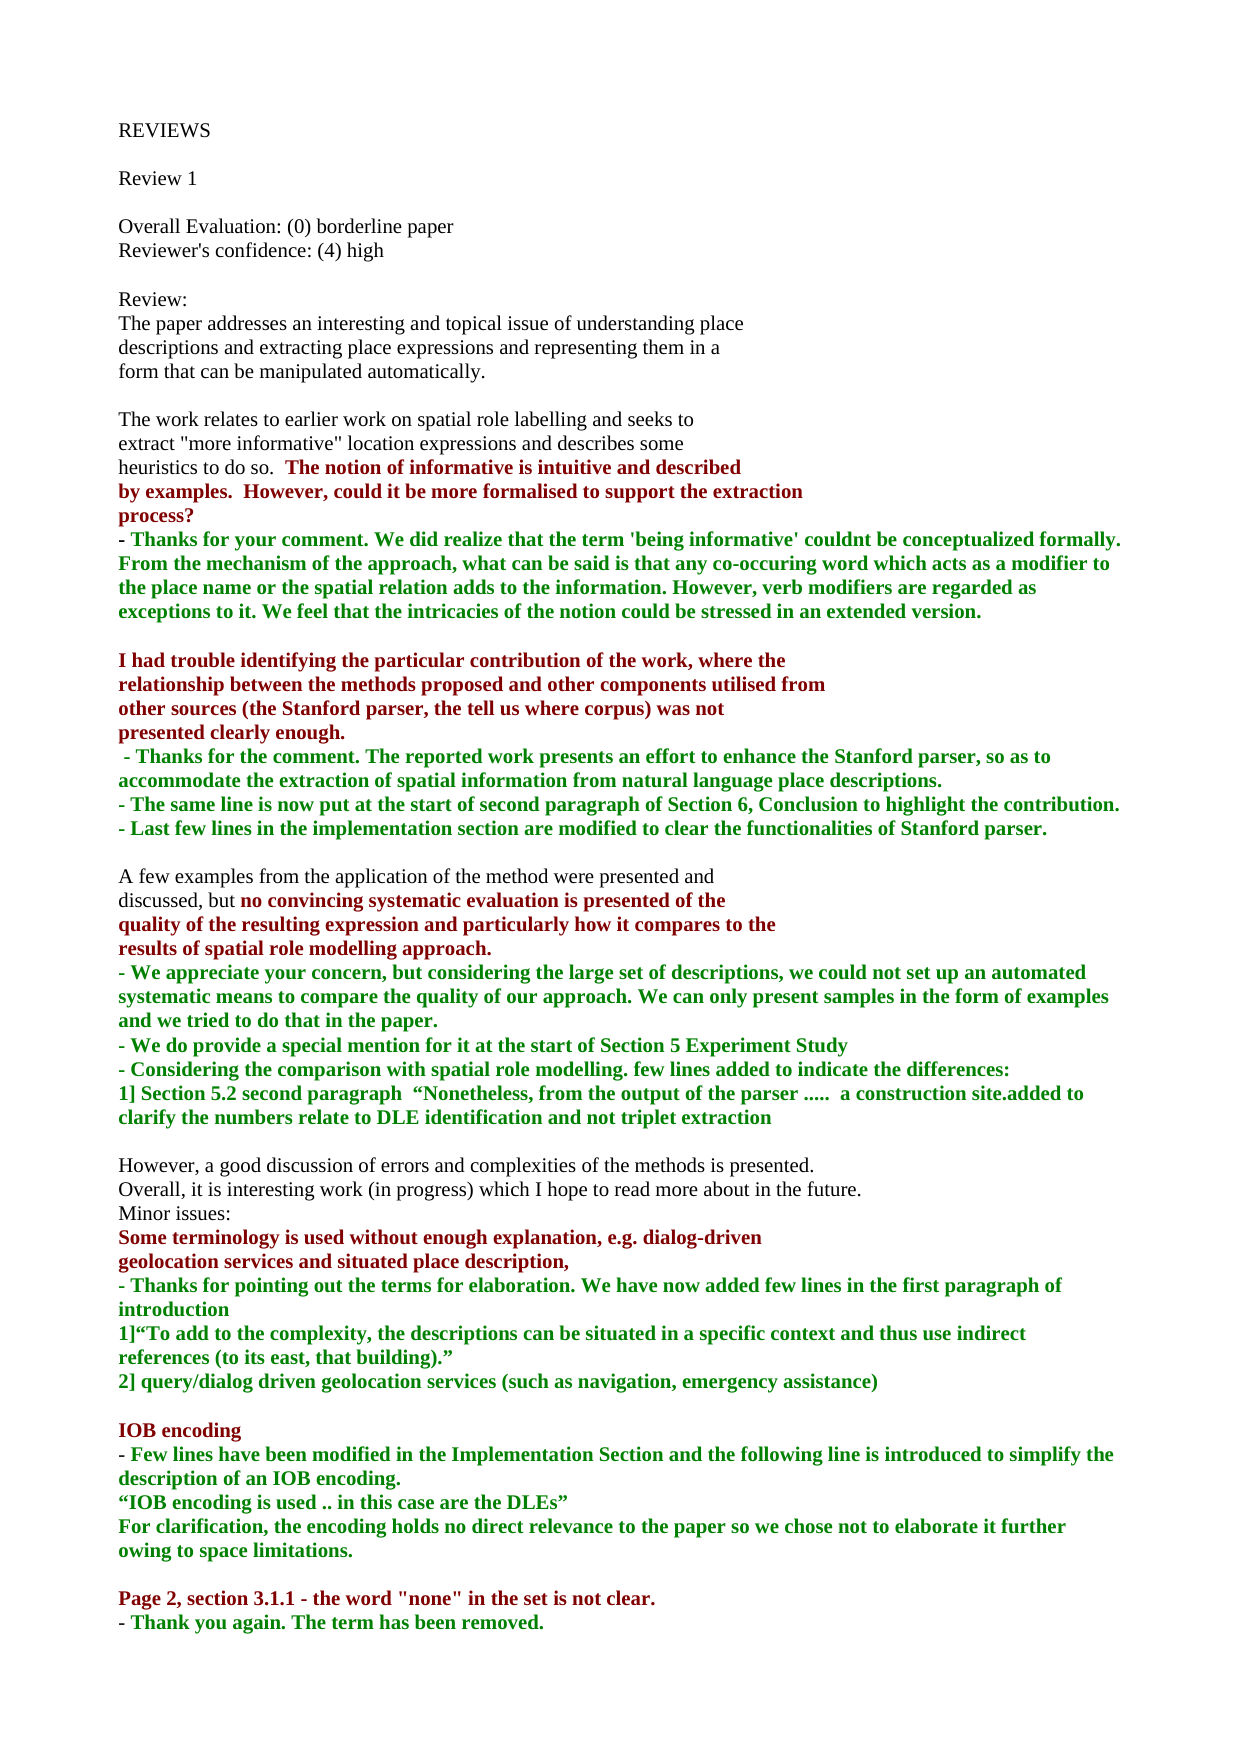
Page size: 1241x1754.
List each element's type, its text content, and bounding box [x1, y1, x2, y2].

text REVIEWS Review 1 Overall Evaluation: (0) borderline paper Reviewer's confidence: (4) high Review: The paper addresses an interesting and topical issue of understanding place descriptions and extracting place expressions and representing them in a form that can be manipulated automatically. The work relates to earlier work on spatial role labelling and seeks to extract "more informative" location expressions and describes some heuristics to do so. The notion of informative is intuitive and described by examples. However, could it be more formalised to support the extraction process? [118, 118, 1122, 527]
text - Thanks for your comment. We did realize that the term 'being informative' couldnt be conceptualized formally. From the mechanism of the approach, what can be said is that any co-occuring word which acts as a modifier to the place name or the spatial relation adds to the information. However, verb modifiers are regarded as exceptions to it. We feel that the intricacies of the notion could be stressed in an extended version. I had trouble identifying the particular contribution of the work, where the relationship between the methods proposed and other components utilised from other sources (the Stanford parser, the tell us where corpus) was not presented clearly enough. - Thanks for the comment. The reported work presents an effort to enhance the Stanford parser, so as to accommodate the extraction of spatial information from natural language place descriptions. [118, 527, 1122, 792]
text - Last few lines in the implementation section are modified to clear the functionalities of Stanford parser. A few examples from the application of the method were presented and discussed, but no convincing systematic evaluation is presented of the quality of the resulting expression and particularly how it compares to the results of spatial role modelling approach. - We appreciate your concern, but considering the large set of descriptions, we could not set up an automated systematic means to compare the quality of our approach. We can only present samples in the form of examples and we tried to do that in the paper. - We do provide a special mention for it at the start of Section 5 Experiment Study - Considering the comparison with spatial role modelling. few lines added to indicate the differences: 1] Section 5.2 second paragraph “Nonetheless, from the output of the parser ..... a construction site.added to clarify the numbers relate to DLE identification and not triplet extraction [118, 816, 1122, 1153]
text - Thanks for pointing out the terms for elaboration. We have now added few lines in the first paragraph of introduction [118, 1273, 1122, 1321]
text Some terminology is used without enough explanation, e.g. dialog-driven [118, 1225, 1122, 1249]
text - Few lines have been modified in the Implementation Section and the following line is introduced to simplify the description of an IOB encoding. [118, 1442, 1122, 1490]
text geolocation services and situated place description, [118, 1249, 1122, 1273]
text - Thank you again. The term has been removed. [118, 1610, 1122, 1634]
text However, a good discussion of errors and complexities of the methods is presented. [118, 1153, 1122, 1177]
text 2] query/dialog driven geolocation services (such as navigation, emergency assistance) [118, 1369, 1122, 1393]
text - The same line is now put at the start of second paragraph of Section 6, Conclusion to highlight the contribution. [118, 792, 1122, 816]
text IOB encoding [118, 1417, 1122, 1442]
text 1]“To add to the complexity, the descriptions can be situated in a specific context and thus use indirect [118, 1321, 1122, 1345]
text Page 2, section 3.1.1 - the word "none" in the set is not clear. [118, 1586, 1122, 1610]
text Overall, it is interesting work (in progress) which I hope to read more about in the future. [118, 1177, 1122, 1201]
text references (to its east, that building).” [118, 1345, 1122, 1369]
text “IOB encoding is used .. in this case are the DLEs” [118, 1490, 1122, 1514]
text Minor issues: [118, 1201, 1122, 1225]
text For clarification, the encoding holds no direct relevance to the paper so we chose not to elaborate it further owing to space limitations. [118, 1514, 1122, 1562]
